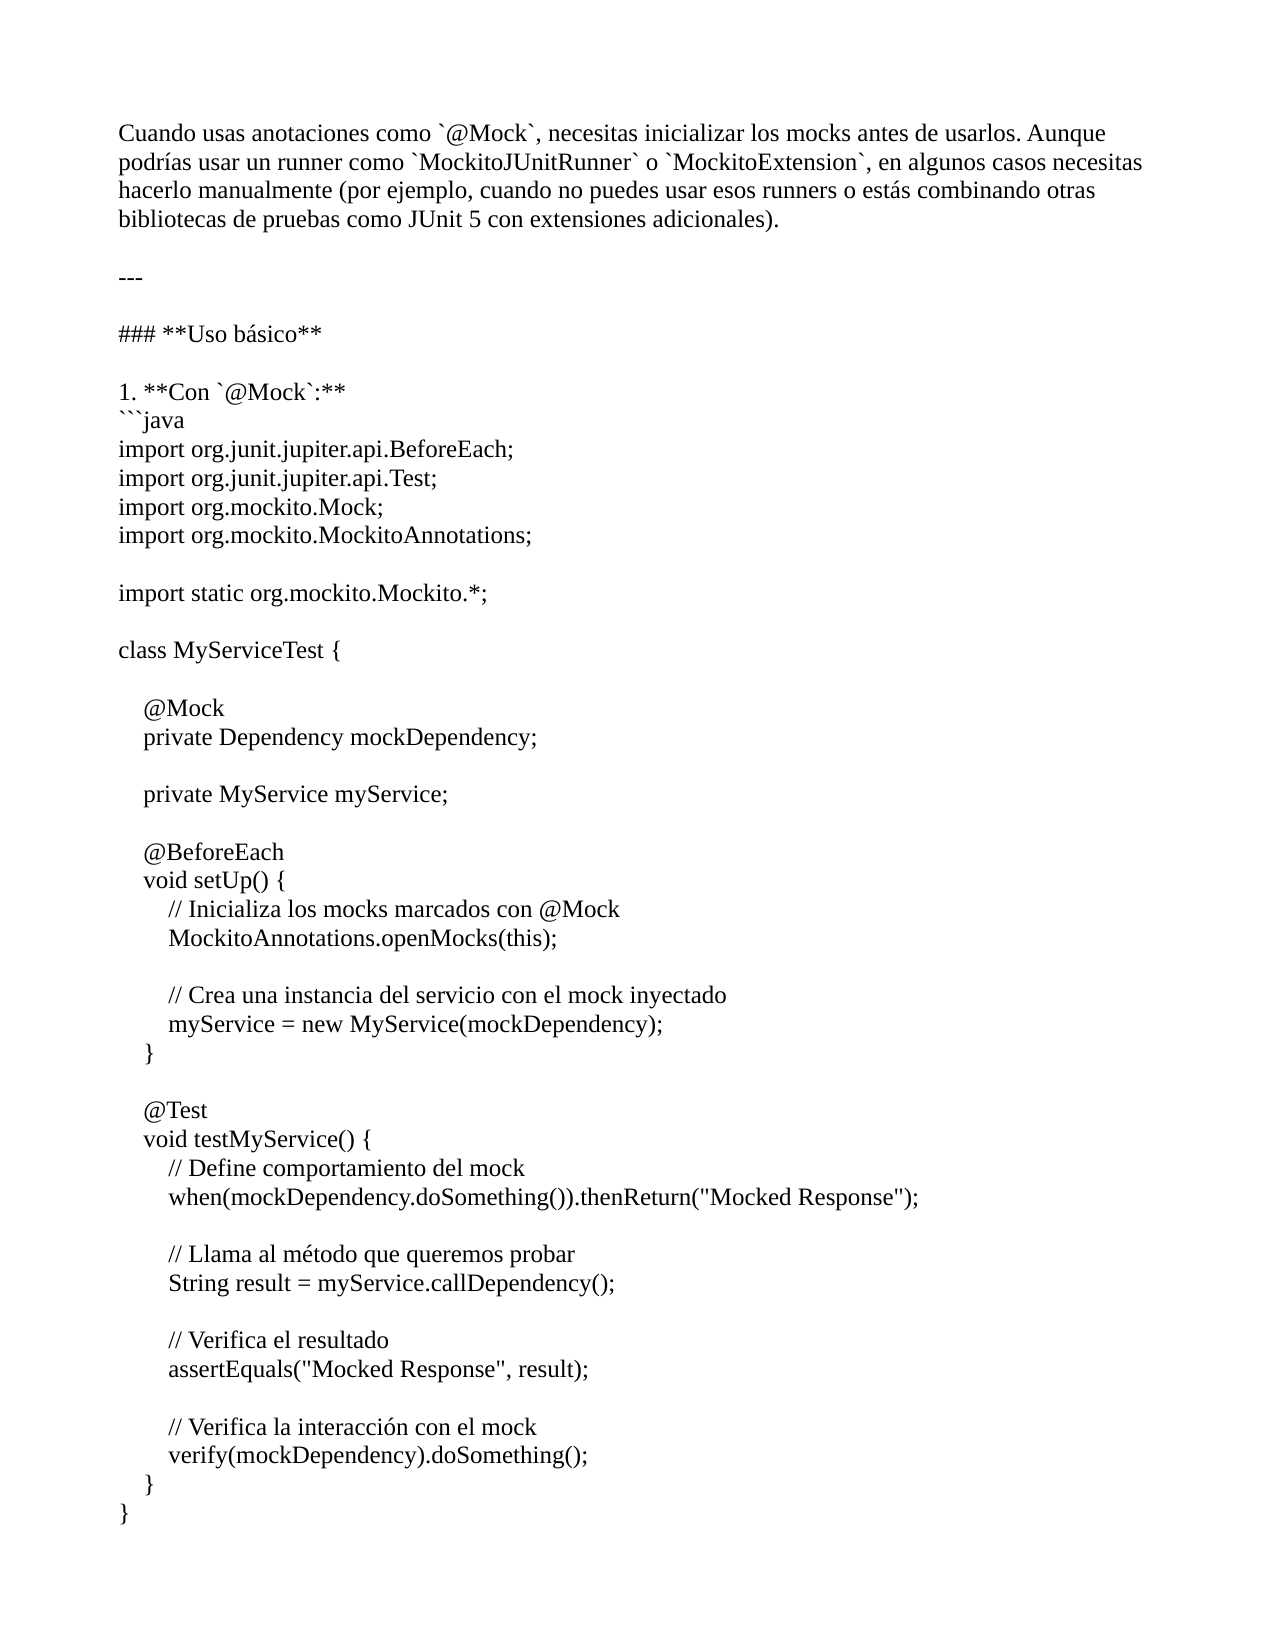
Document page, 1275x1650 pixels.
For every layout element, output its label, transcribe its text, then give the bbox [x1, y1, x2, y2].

text when(mockDependency.doSomething()).thenReturn("Mocked Response"); [118, 1182, 1157, 1211]
text import org.mockito.Mock; [118, 492, 1157, 521]
text ### **Uso básico** [118, 319, 1157, 348]
text @Mock [118, 693, 1157, 722]
text } [118, 1038, 1157, 1067]
text @BeforeEach [118, 837, 1157, 866]
text void setUp() { [118, 866, 1157, 894]
text // Verifica el resultado [118, 1326, 1157, 1354]
text Cuando usas anotaciones como `@Mock`, necesitas inicializar los mocks antes de usarlos. Aunque podrías usar un runner como `MockitoJUnitRunner` o `MockitoExtension`, en algunos casos necesitas hacerlo manualmente (por ejemplo, cuando no puedes usar esos runners o estás combinando otras bibliotecas de pruebas como JUnit 5 con extensiones adicionales). [118, 118, 1157, 233]
text 1. **Con `@Mock`:** [118, 377, 1157, 406]
text // Inicializa los mocks marcados con @Mock [118, 894, 1157, 923]
text myService = new MyService(mockDependency); [118, 1009, 1157, 1038]
text @Test [118, 1096, 1157, 1124]
text } [118, 1469, 1157, 1498]
text // Crea una instancia del servicio con el mock inyectado [118, 981, 1157, 1009]
text verify(mockDependency).doSomething(); [118, 1441, 1157, 1469]
text // Verifica la interacción con el mock [118, 1412, 1157, 1441]
text assertEquals("Mocked Response", result); [118, 1354, 1157, 1383]
text // Llama al método que queremos probar [118, 1239, 1157, 1268]
text import org.junit.jupiter.api.BeforeEach; [118, 434, 1157, 463]
text --- [118, 262, 1157, 291]
text import org.mockito.MockitoAnnotations; [118, 521, 1157, 549]
text MockitoAnnotations.openMocks(this); [118, 923, 1157, 952]
text private MyService myService; [118, 779, 1157, 808]
text import org.junit.jupiter.api.Test; [118, 463, 1157, 492]
text String result = myService.callDependency(); [118, 1268, 1157, 1297]
text void testMyService() { [118, 1124, 1157, 1153]
text // Define comportamiento del mock [118, 1153, 1157, 1182]
text ```java [118, 406, 1157, 434]
text import static org.mockito.Mockito.*; [118, 578, 1157, 607]
text class MyServiceTest { [118, 636, 1157, 664]
text } [118, 1498, 1157, 1527]
text private Dependency mockDependency; [118, 722, 1157, 751]
